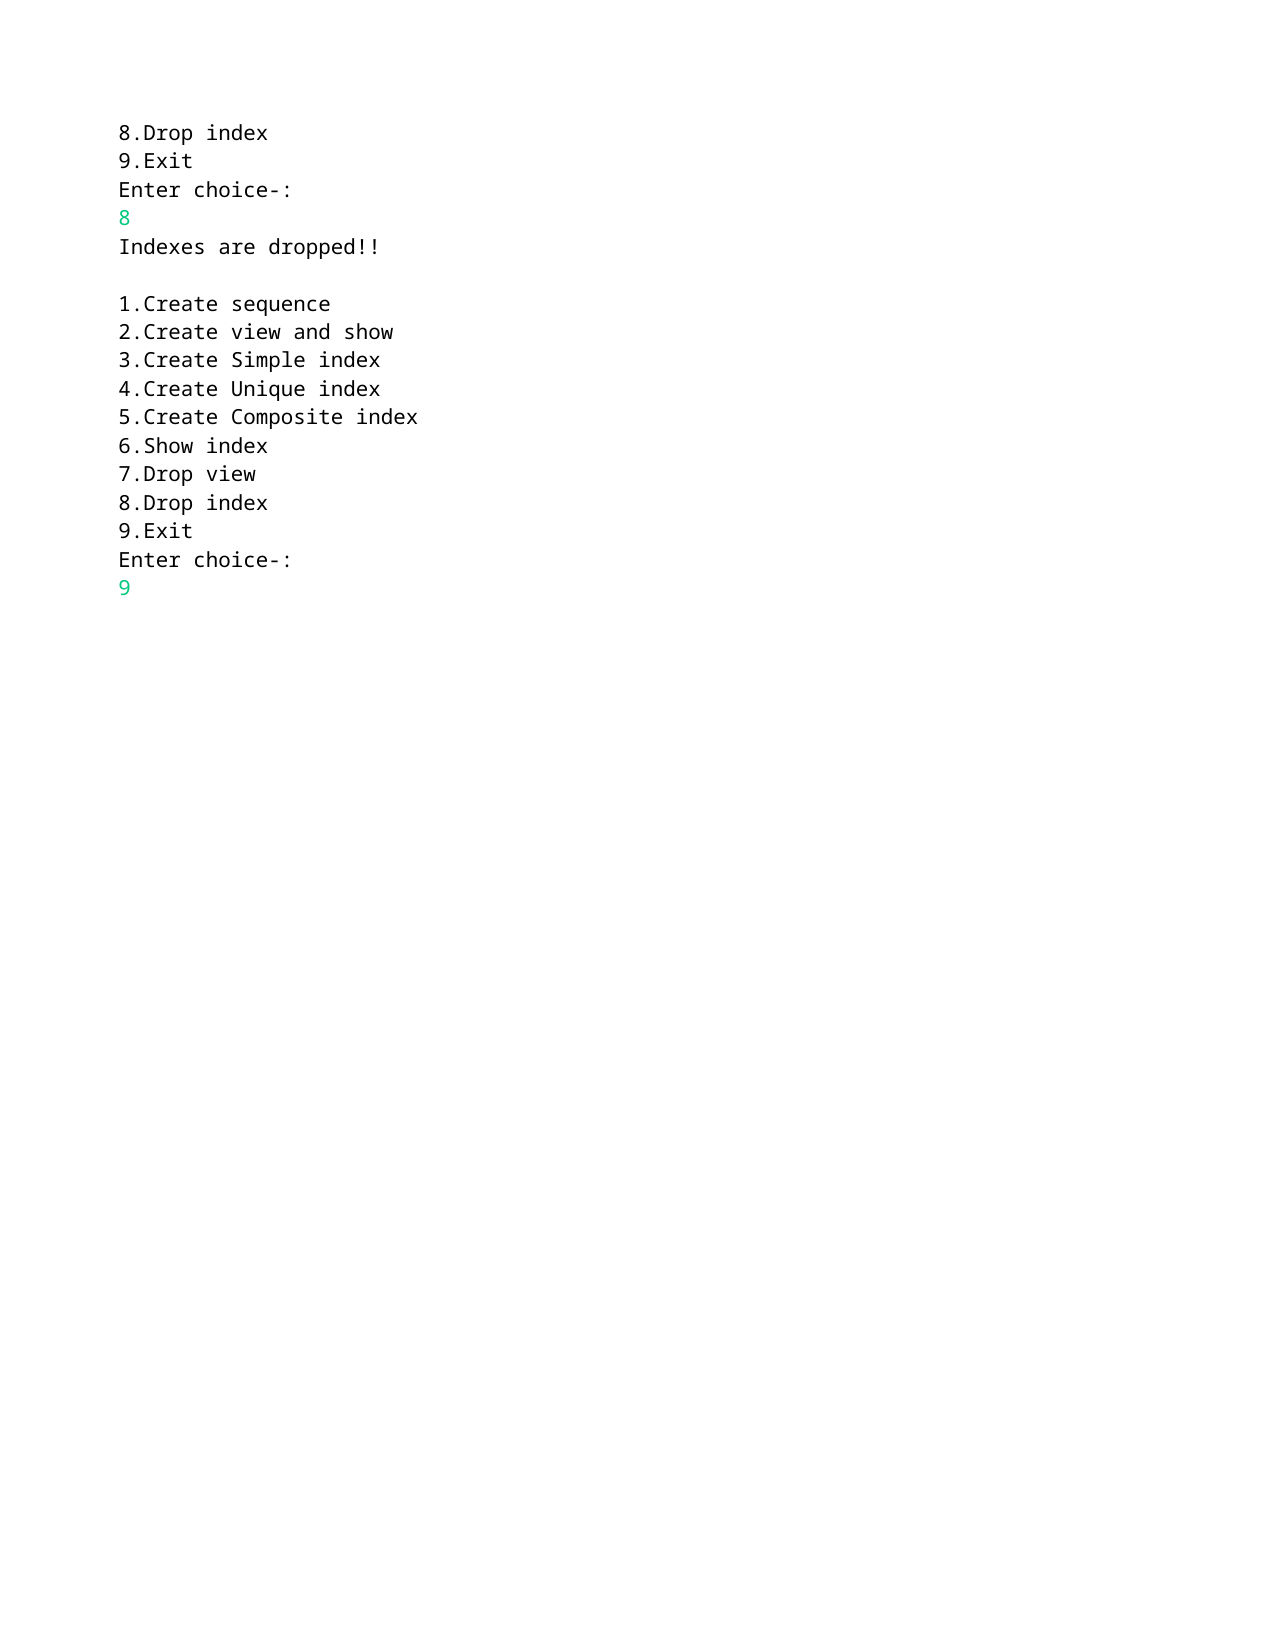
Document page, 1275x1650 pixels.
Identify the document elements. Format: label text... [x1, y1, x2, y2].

text Enter choice-: [118, 175, 1157, 203]
text 5.Create Composite index [118, 402, 1157, 431]
text 2.Create view and show [118, 317, 1157, 346]
text 1.Create sequence [118, 289, 1157, 317]
text 8.Drop index [118, 488, 1157, 516]
text 3.Create Simple index [118, 346, 1157, 374]
text 9.Exit [118, 516, 1157, 545]
text 8 [118, 203, 1157, 232]
text 8.Drop index [118, 118, 1157, 147]
text 6.Show index [118, 431, 1157, 459]
text 9.Exit [118, 147, 1157, 175]
text 4.Create Unique index [118, 374, 1157, 402]
text Indexes are dropped!! [118, 232, 1157, 260]
text 9 [118, 573, 1157, 602]
text 7.Drop view [118, 459, 1157, 488]
text Enter choice-: [118, 545, 1157, 573]
